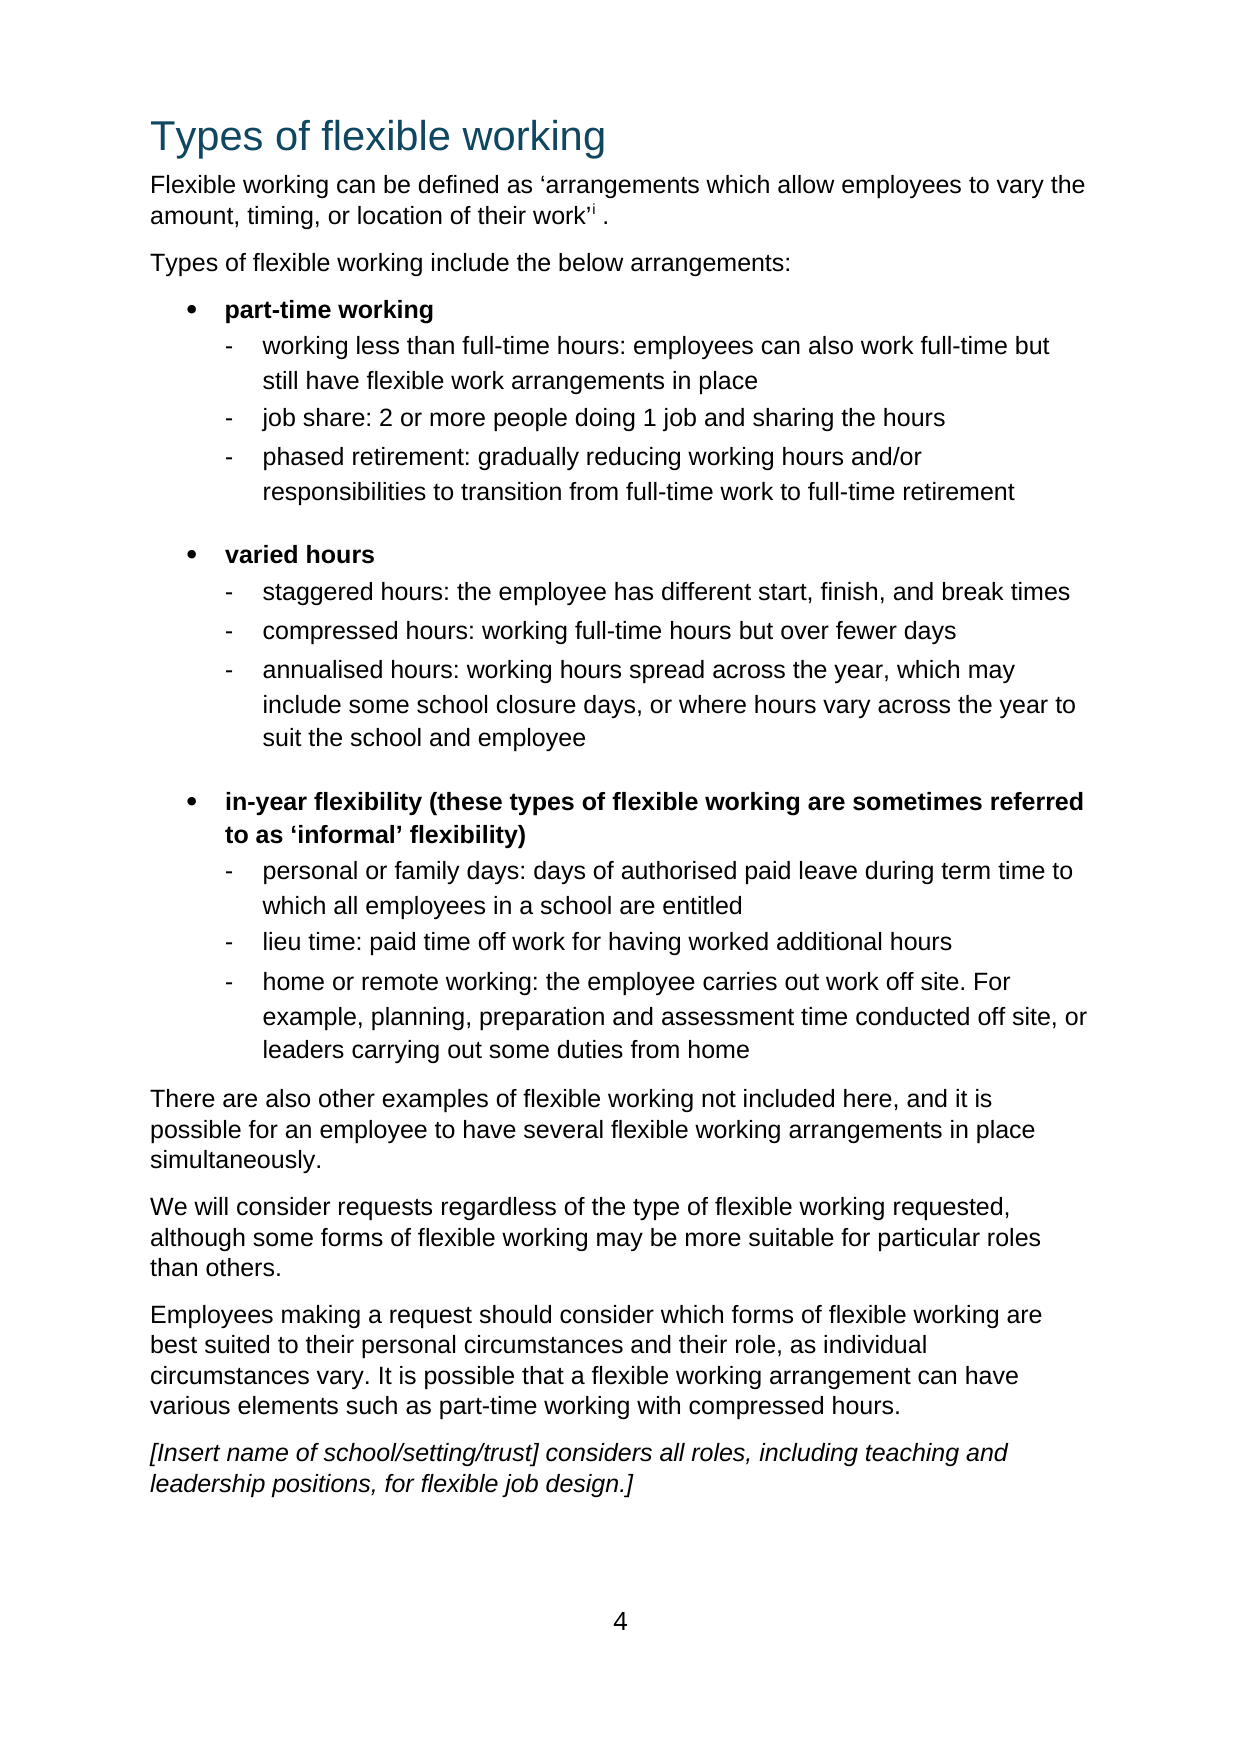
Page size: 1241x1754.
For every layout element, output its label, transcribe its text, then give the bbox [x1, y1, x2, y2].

list annualised hours: working hours spread across the year, which may include some school closure days, or where hours vary across the year to suit the school and employee [225, 652, 1090, 752]
subtitle Types of flexible working [150, 111, 1090, 159]
text Employees making a request should consider which forms of flexible working are best suited to their personal circumstances and their role, as individual circumstances vary. It is possible that a flexible working arrangement can have various elements such as part-time working with compressed hours. [150, 1300, 1090, 1420]
list varied hours [187, 540, 1090, 569]
text We will consider requests regardless of the type of flexible working requested, although some forms of flexible working may be more suitable for particular roles than others. [150, 1192, 1090, 1282]
text There are also other examples of flexible working not included here, and it is possible for an employee to have several flexible working arrangements in place simultaneously. [150, 1084, 1090, 1174]
list part-time working [187, 295, 1090, 324]
list working less than full-time hours: employees can also work full-time but still have flexible work arrangements in place [225, 328, 1090, 395]
list lieu time: paid time off work for having worked additional hours [225, 924, 1090, 958]
list personal or family days: days of authorised paid leave during term time to which all employees in a school are entitled [225, 853, 1090, 920]
list home or remote working: the employee carries out work off site. For example, planning, preparation and assessment time conducted off site, or leaders carrying out some duties from home [225, 963, 1090, 1063]
list staggered hours: the employee has different start, finish, and break times [225, 573, 1090, 607]
list job share: 2 or more people doing 1 job and sharing the hours [225, 399, 1090, 433]
text Types of flexible working include the below arrangements: [150, 248, 1090, 277]
list phased retirement: gradually reducing working hours and/or responsibilities to transition from full-time work to full-time retirement [225, 438, 1090, 506]
text Flexible working can be defined as ‘arrangements which allow employees to vary the amount, timing, or location of their work’ . [150, 170, 1090, 229]
text [Insert name of school/setting/trust] considers all roles, including teaching and leadership positions, for flexible job design.] [150, 1438, 1090, 1498]
list compressed hours: working full-time hours but over fewer days [225, 613, 1090, 647]
list in-year flexibility (these types of flexible working are sometimes referred to as ‘informal’ flexibility) [187, 787, 1090, 848]
